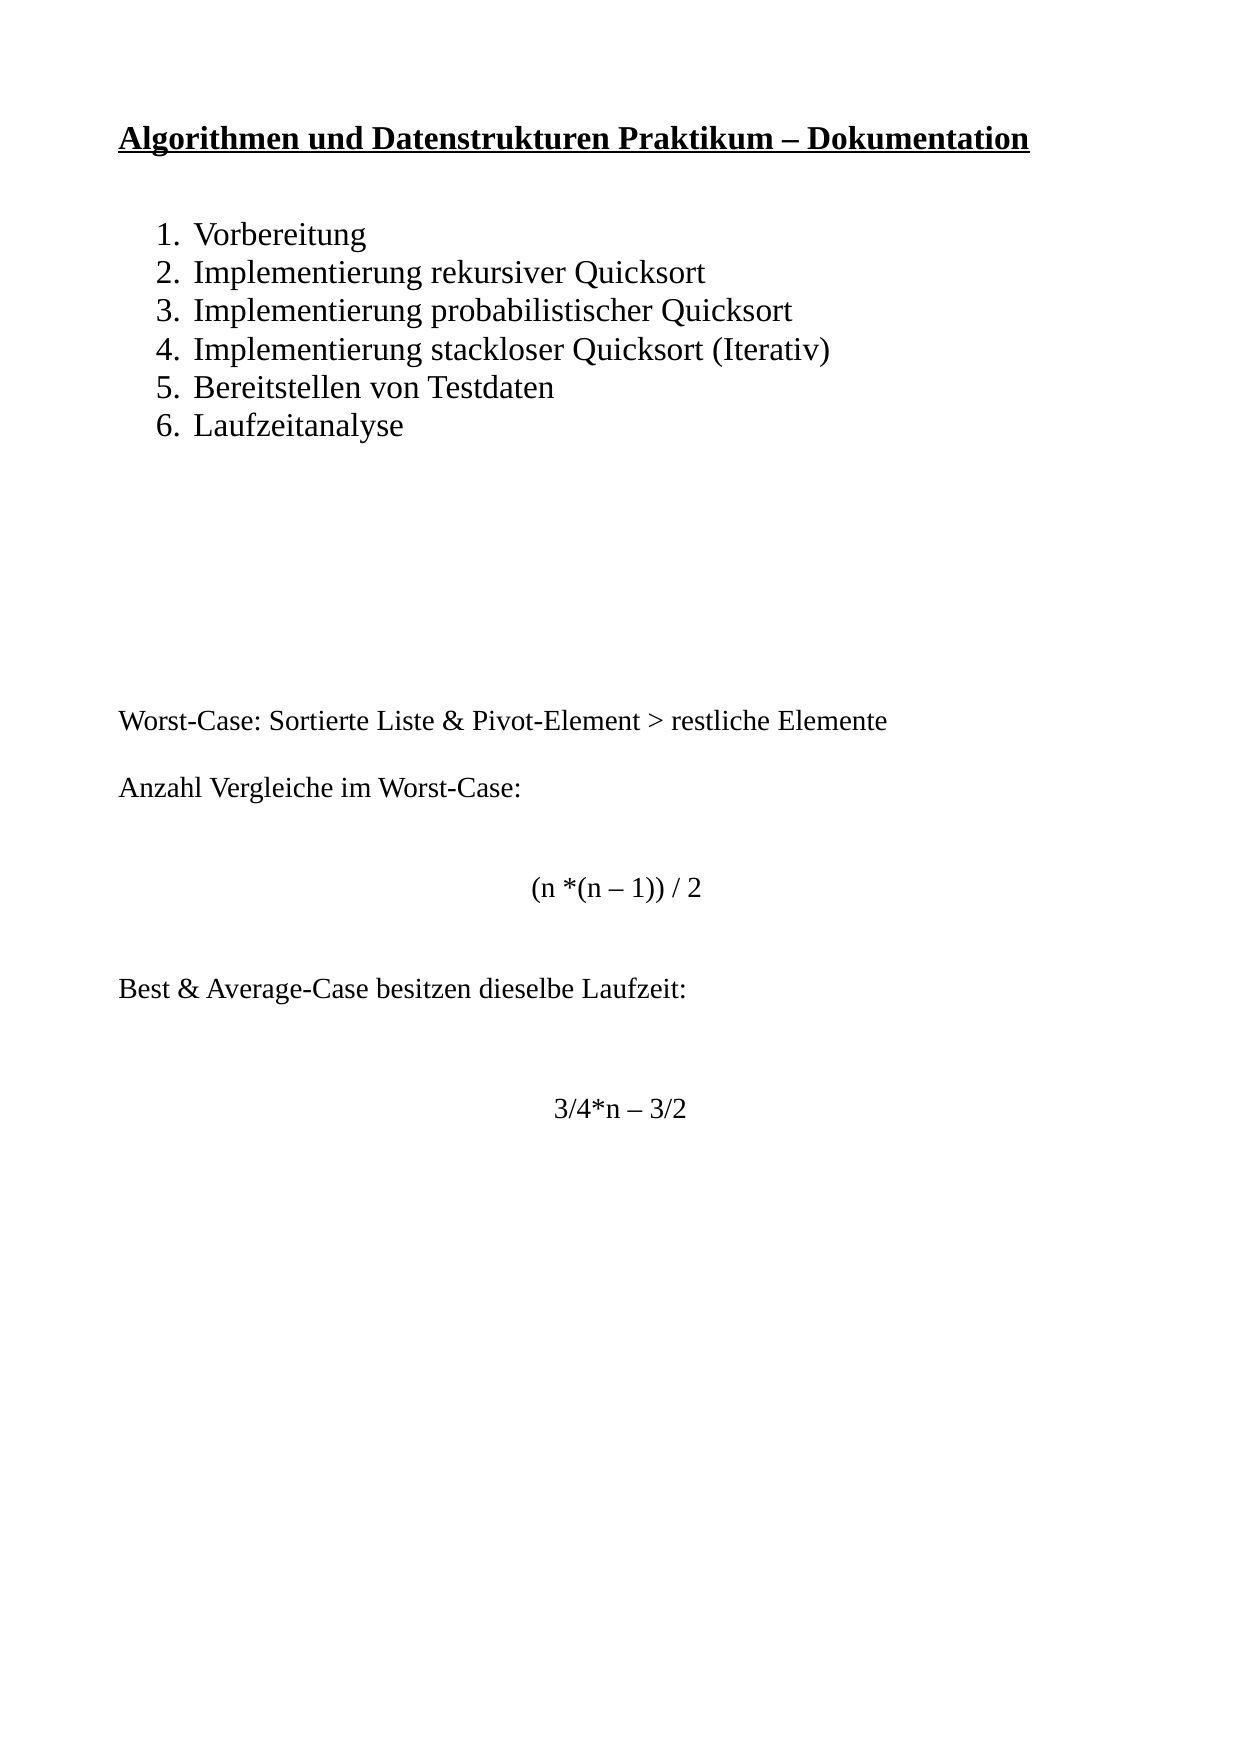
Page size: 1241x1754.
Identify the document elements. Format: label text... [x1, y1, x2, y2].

list Bereitstellen von Testdaten [156, 367, 1122, 406]
list Laufzeitanalyse [156, 406, 1122, 444]
text Algorithmen und Datenstrukturen Praktikum – Dokumentation [118, 118, 1122, 156]
text 3/4*n – 3/2 [118, 1091, 1122, 1124]
text Best & Average-Case besitzen dieselbe Laufzeit: [118, 971, 1122, 1004]
text (n *(n – 1)) / 2 [118, 870, 1122, 904]
list Vorbereitung [156, 214, 1122, 252]
text Worst-Case: Sortierte Liste & Pivot-Element > restliche Elemente [118, 703, 1122, 736]
text Anzahl Vergleiche im Worst-Case: [118, 770, 1122, 803]
list Implementierung probabilistischer Quicksort [156, 291, 1122, 329]
list Implementierung rekursiver Quicksort [156, 252, 1122, 291]
list Implementierung stackloser Quicksort (Iterativ) [156, 329, 1122, 367]
